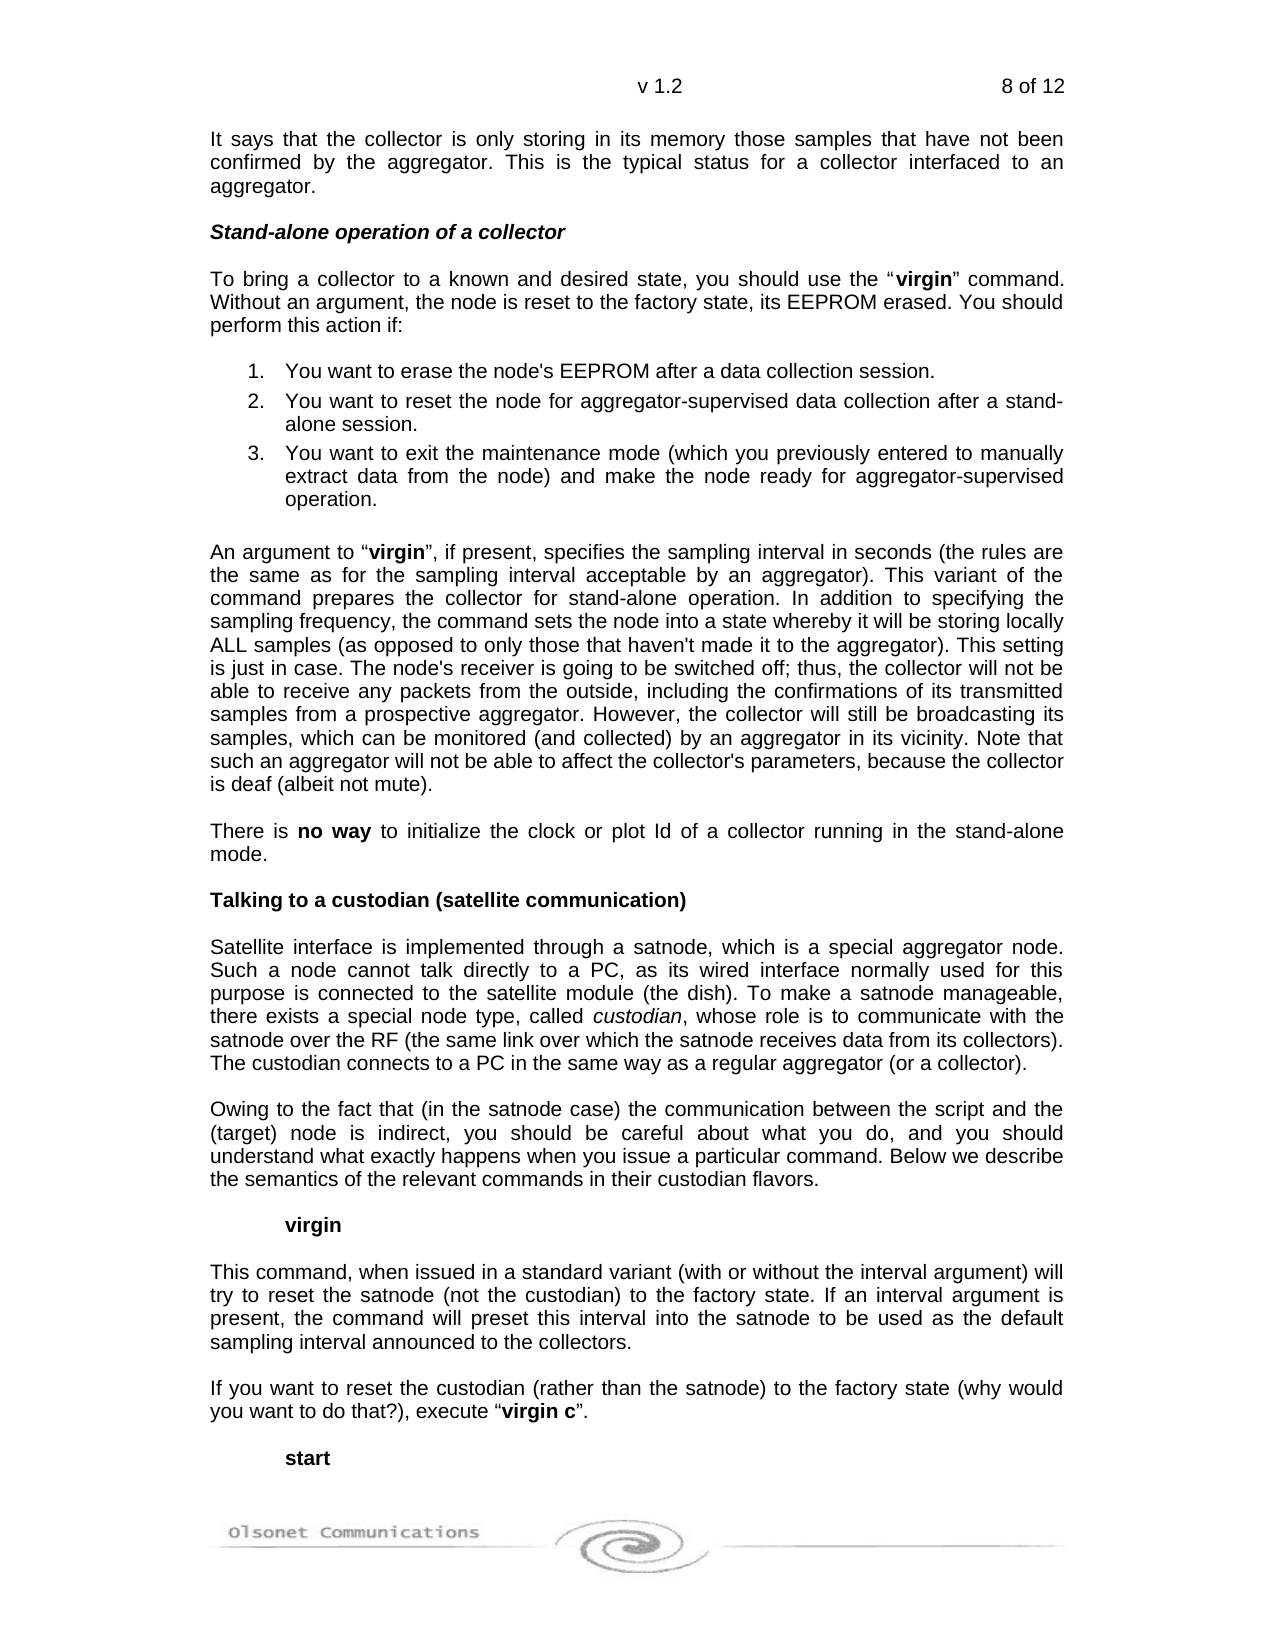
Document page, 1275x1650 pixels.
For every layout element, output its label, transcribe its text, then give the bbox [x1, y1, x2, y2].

list You want to exit the maintenance mode (which you previously entered to manually extract data from the node) and make the node ready for aggregator-supervised operation. [247, 442, 1065, 511]
text Talking to a custodian (satellite communication) [210, 889, 1065, 912]
text virgin [210, 1214, 1065, 1237]
list You want to reset the node for aggregator-supervised data collection after a stand-alone session. [247, 389, 1065, 436]
text start [210, 1446, 1065, 1469]
text If you want to reset the custodian (rather than the satnode) to the factory state (why would you want to do that?), execute “virgin c”. [210, 1377, 1065, 1423]
text It says that the collector is only storing in its memory those samples that have not been confirmed by the aggregator. This is the typical status for a collector interfaced to an aggregator. [210, 128, 1065, 197]
text Owing to the fact that (in the satnode case) the communication between the script and the (target) node is indirect, you should be careful about what you do, and you should understand what exactly happens when you issue a particular command. Below we describe the semantics of the relevant commands in their custodian flavors. [210, 1098, 1065, 1191]
list You want to erase the node's EEPROM after a data collection session. [247, 360, 1065, 383]
text Satellite interface is implemented through a satnode, which is a special aggregator node. Such a node cannot talk directly to a PC, as its wired interface normally used for this purpose is connected to the satellite module (the dish). To make a satnode manageable, there exists a special node type, called custodian, whose role is to communicate with the satnode over the RF (the same link over which the satnode receives data from its collectors). The custodian connects to a PC in the same way as a regular aggregator (or a collector). [210, 935, 1065, 1075]
text This command, when issued in a standard variant (with or without the interval argument) will try to reset the satnode (not the custodian) to the factory state. If an interval argument is present, the command will preset this interval into the satnode to be used as the default sampling interval announced to the collectors. [210, 1261, 1065, 1353]
text There is no way to initialize the clock or plot Id of a collector running in the stand-alone mode. [210, 819, 1065, 866]
text An argument to “virgin”, if present, specifies the sampling interval in seconds (the rules are the same as for the sampling interval acceptable by an aggregator). This variant of the command prepares the collector for stand-alone operation. In addition to specifying the sampling frequency, the command sets the node into a state whereby it will be storing locally ALL samples (as opposed to only those that haven't made it to the aggregator). This setting is just in case. The node's receiver is going to be switched off; thus, the collector will not be able to receive any packets from the outside, including the confirmations of its transmitted samples from a prospective aggregator. However, the collector will still be broadcasting its samples, which can be monitored (and collected) by an aggregator in its vicinity. Note that such an aggregator will not be able to affect the collector's parameters, because the collector is deaf (albeit not mute). [210, 540, 1065, 796]
text Stand-alone operation of a collector [210, 221, 1065, 244]
picture [210, 1504, 1065, 1596]
text To bring a collector to a known and desired state, you should use the “virgin” command. Without an argument, the node is reset to the factory state, its EEPROM erased. You should perform this action if: [210, 267, 1065, 337]
